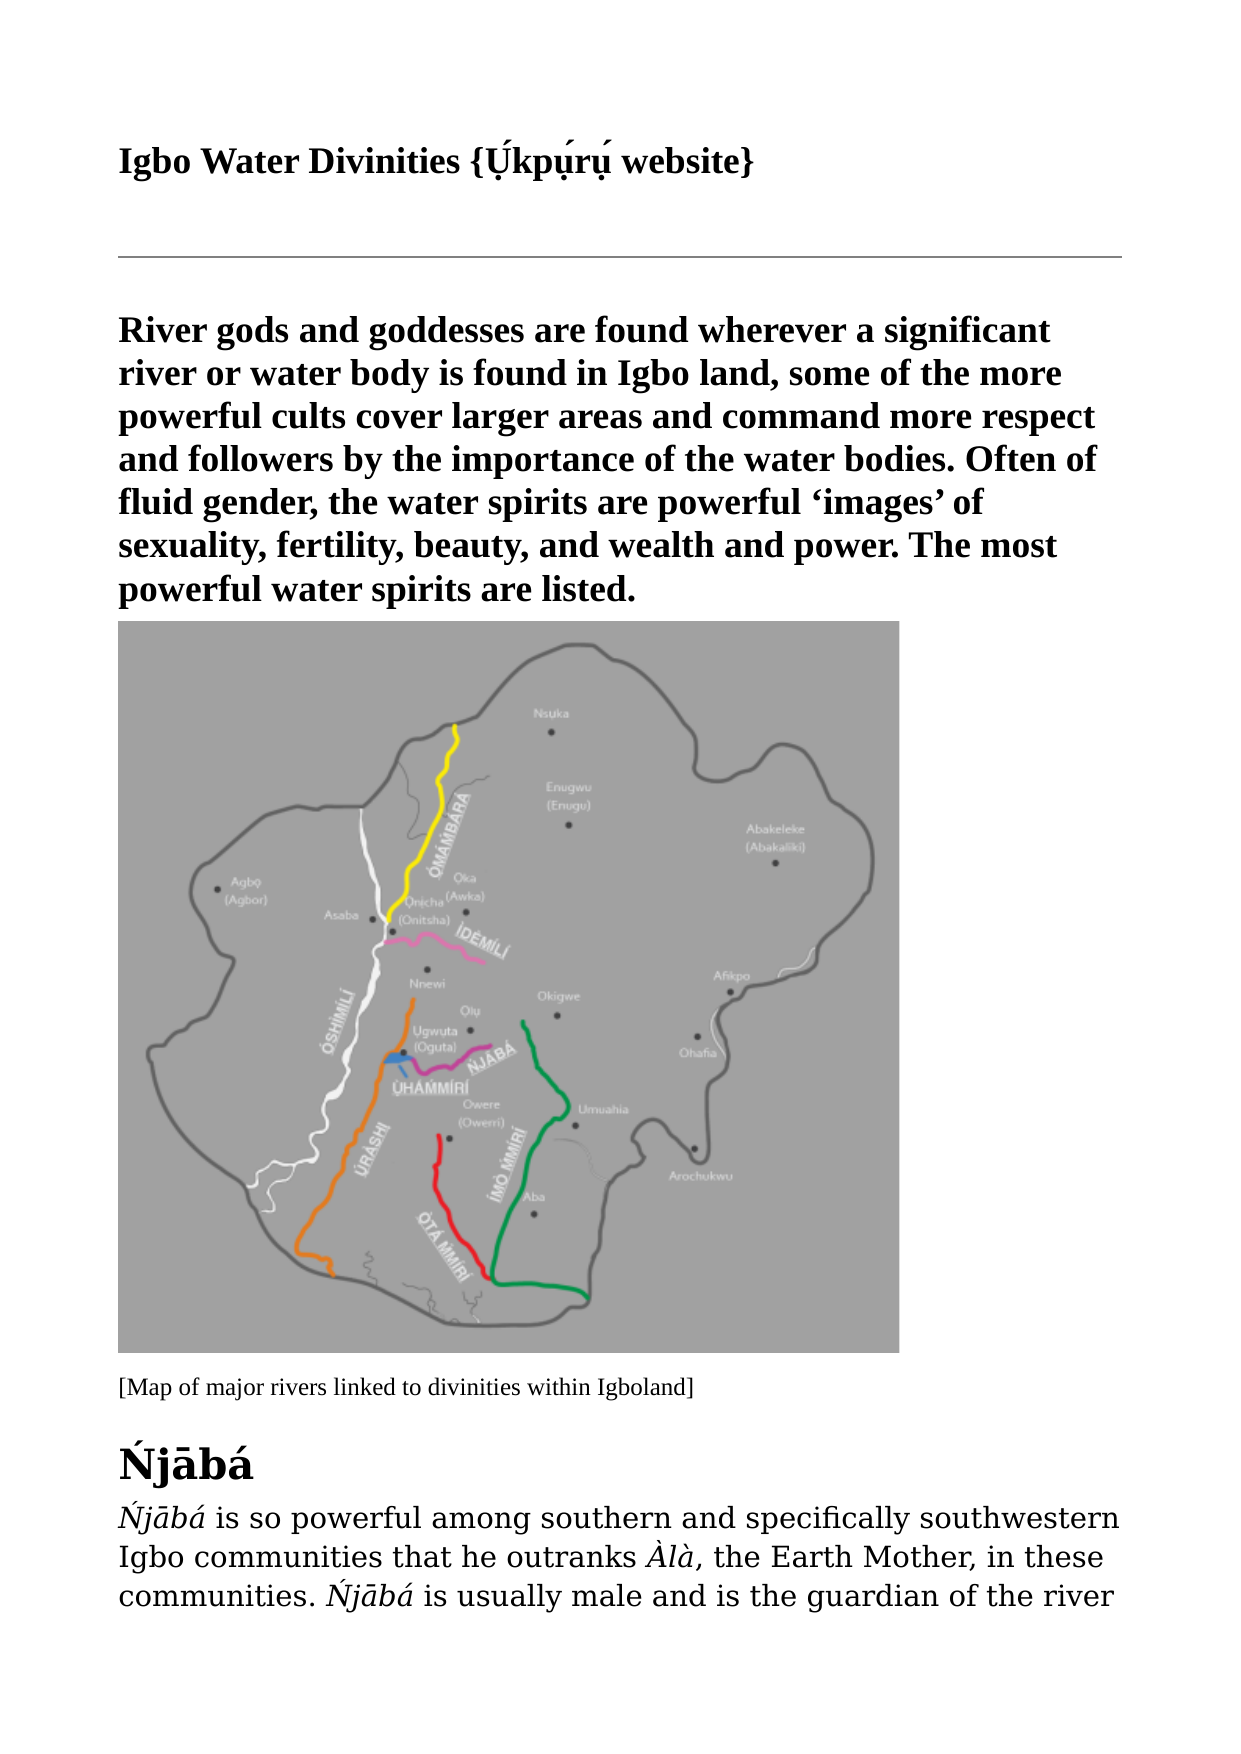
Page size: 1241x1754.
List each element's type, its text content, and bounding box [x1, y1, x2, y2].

subtitle River gods and goddesses are found wherever a significant river or water body is found in Igbo land, some of the more powerful cults cover larger areas and command more respect and followers by the importance of the water bodies. Often of fluid gender, the water spirits are powerful ‘images’ of sexuality, fertility, beauty, and wealth and power. The most powerful water spirits are listed. [118, 307, 1122, 609]
subtitle Ńjābá [118, 1440, 1122, 1489]
text [Map of major rivers linked to divinities within Igboland] [118, 1372, 1122, 1401]
picture [118, 621, 900, 1353]
text Ńjābá is so powerful among southern and specifically southwestern Igbo communities that he outranks Àlà, the Earth Mother, in these communities. Ńjābá is usually male and is the guardian of the river [118, 1502, 1122, 1613]
subtitle Igbo Water Divinities {Ụ́kpụ́rụ́ website} [118, 139, 1122, 182]
